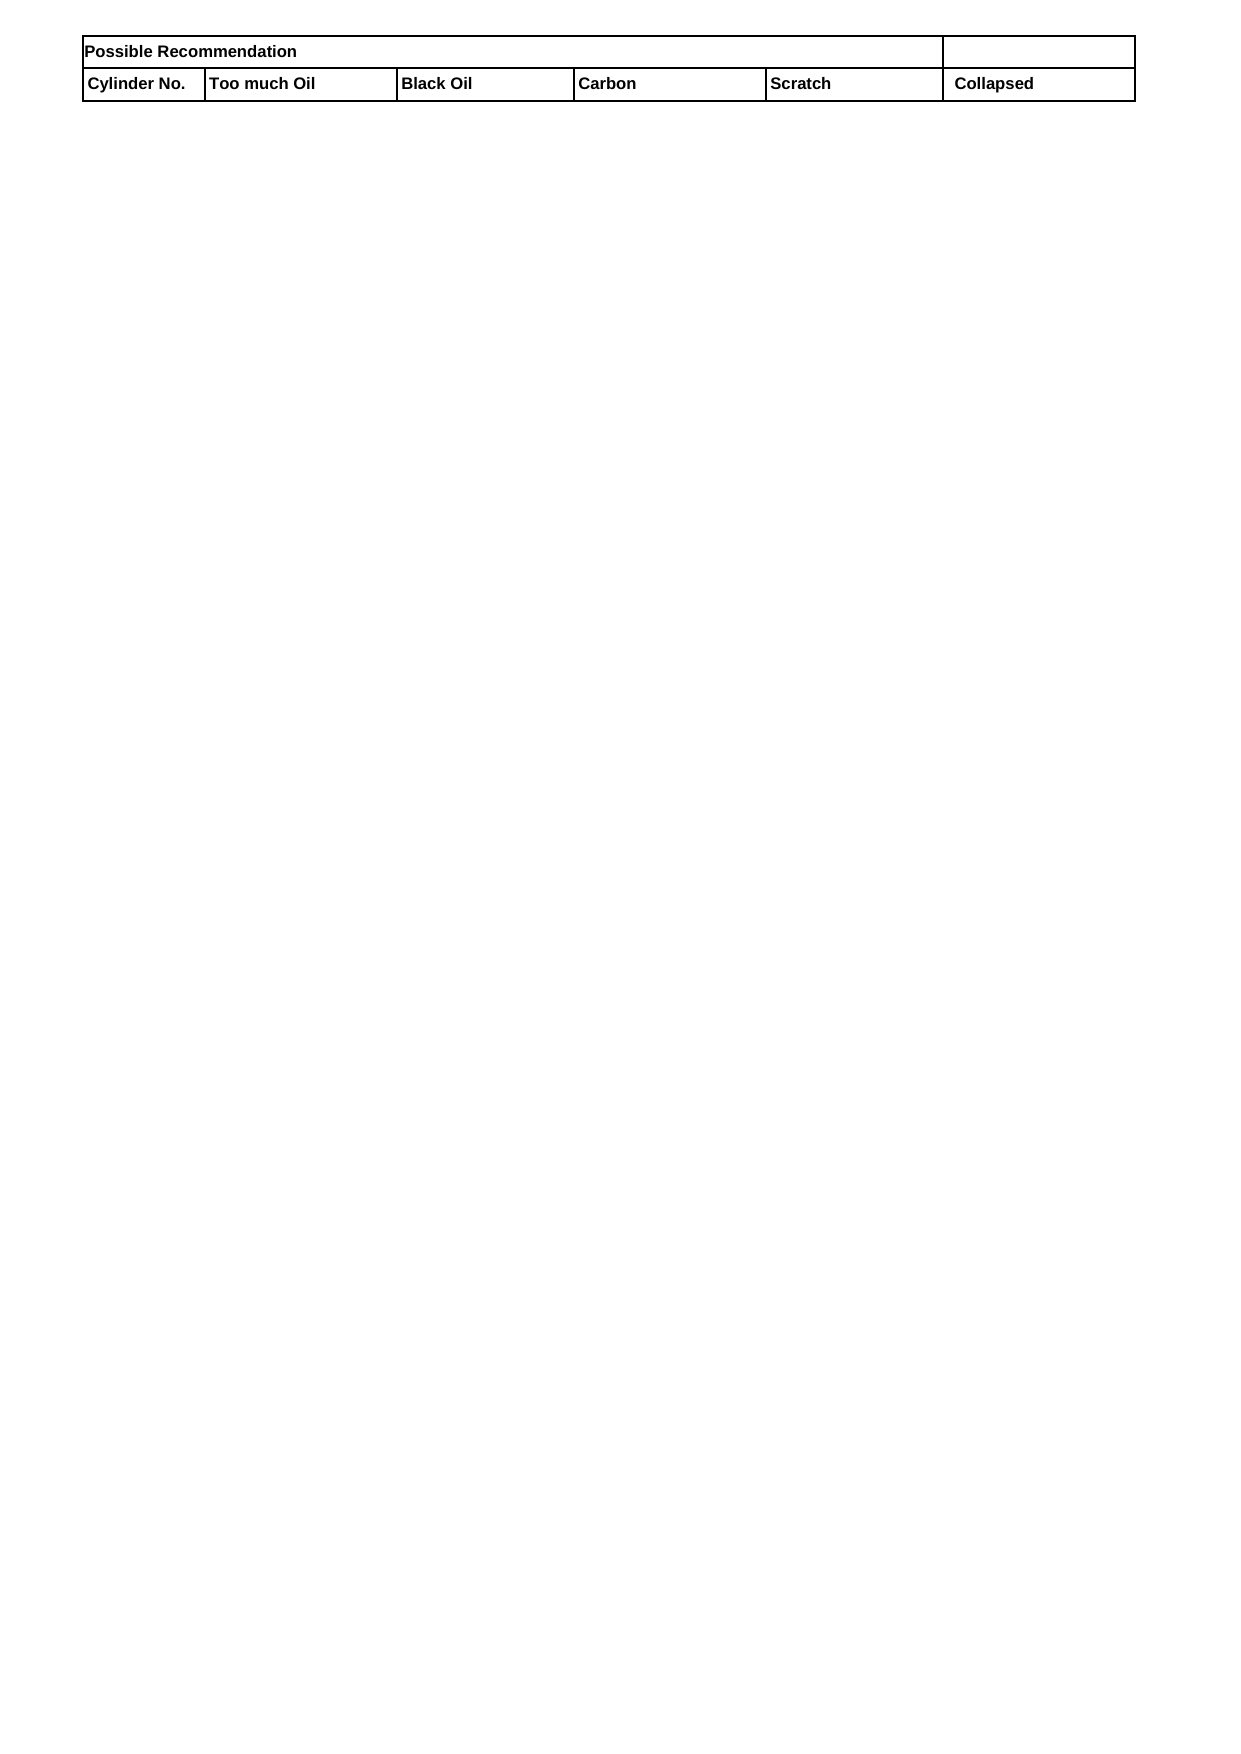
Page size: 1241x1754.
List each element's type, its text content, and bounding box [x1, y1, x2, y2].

table_cell Cylinder No. [84, 69, 204, 99]
table_cell Carbon [575, 69, 765, 99]
table_cell Black Oil [398, 69, 573, 99]
table_header Possible Recommendation [84, 37, 942, 67]
table_cell Scratch [767, 69, 942, 99]
table_cell Collapsed [944, 69, 1134, 99]
table_header [944, 37, 1134, 67]
table_cell Too much Oil [206, 69, 396, 99]
